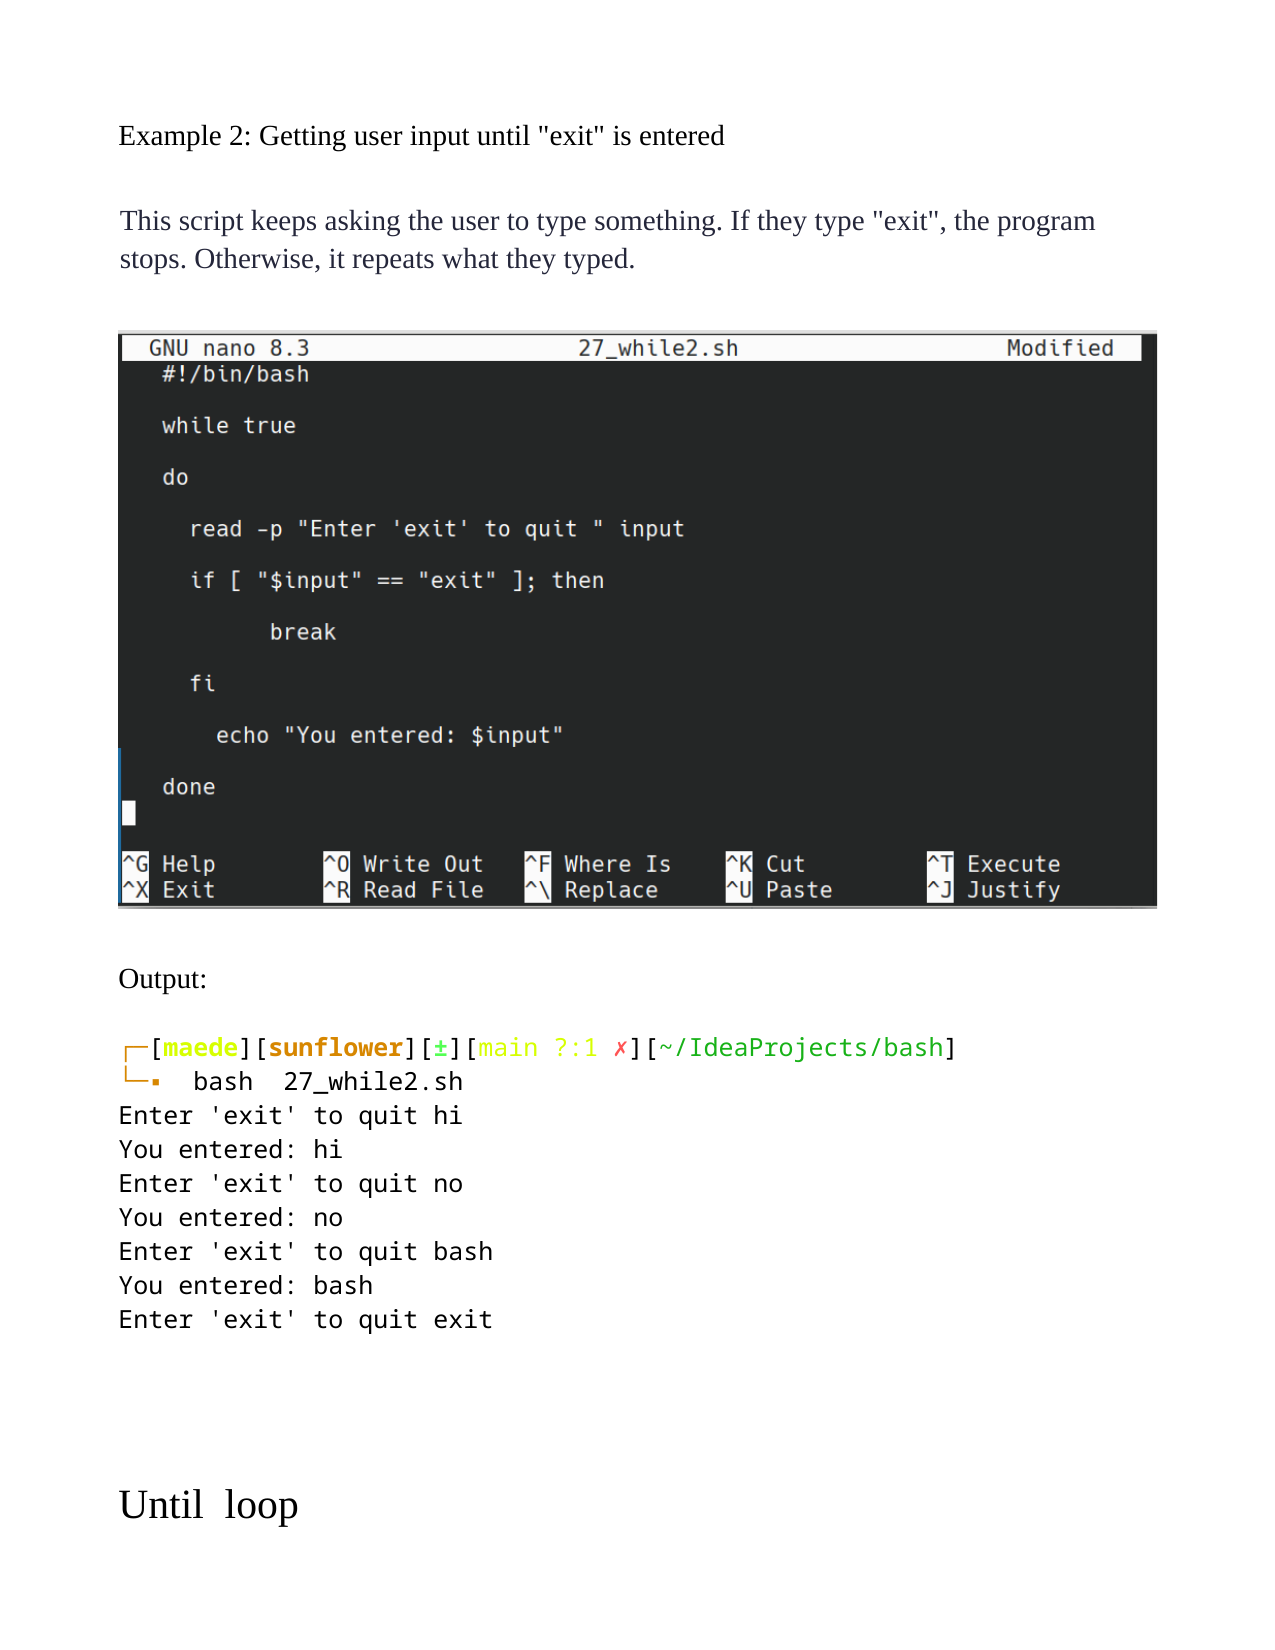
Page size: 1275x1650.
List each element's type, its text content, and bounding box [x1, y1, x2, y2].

text ┌─[maede][sunflower][±][main ?:1 ✗][~/IdeaProjects/bash] └─▪ bash 27_while2.sh Enter 'exit' to quit hi You entered: hi Enter 'exit' to quit no You entered: no Enter 'exit' to quit bash You entered: bash Enter 'exit' to quit exit [118, 995, 1157, 1364]
text Output: [118, 962, 1157, 995]
picture [118, 330, 1158, 909]
subtitle Example 2: Getting user input until "exit" is entered [118, 118, 1157, 152]
text This script keeps asking the user to type something. If they type "exit", the program stops. Otherwise, it repeats what they typed. [118, 164, 1157, 275]
text Until loop [118, 1479, 1157, 1527]
